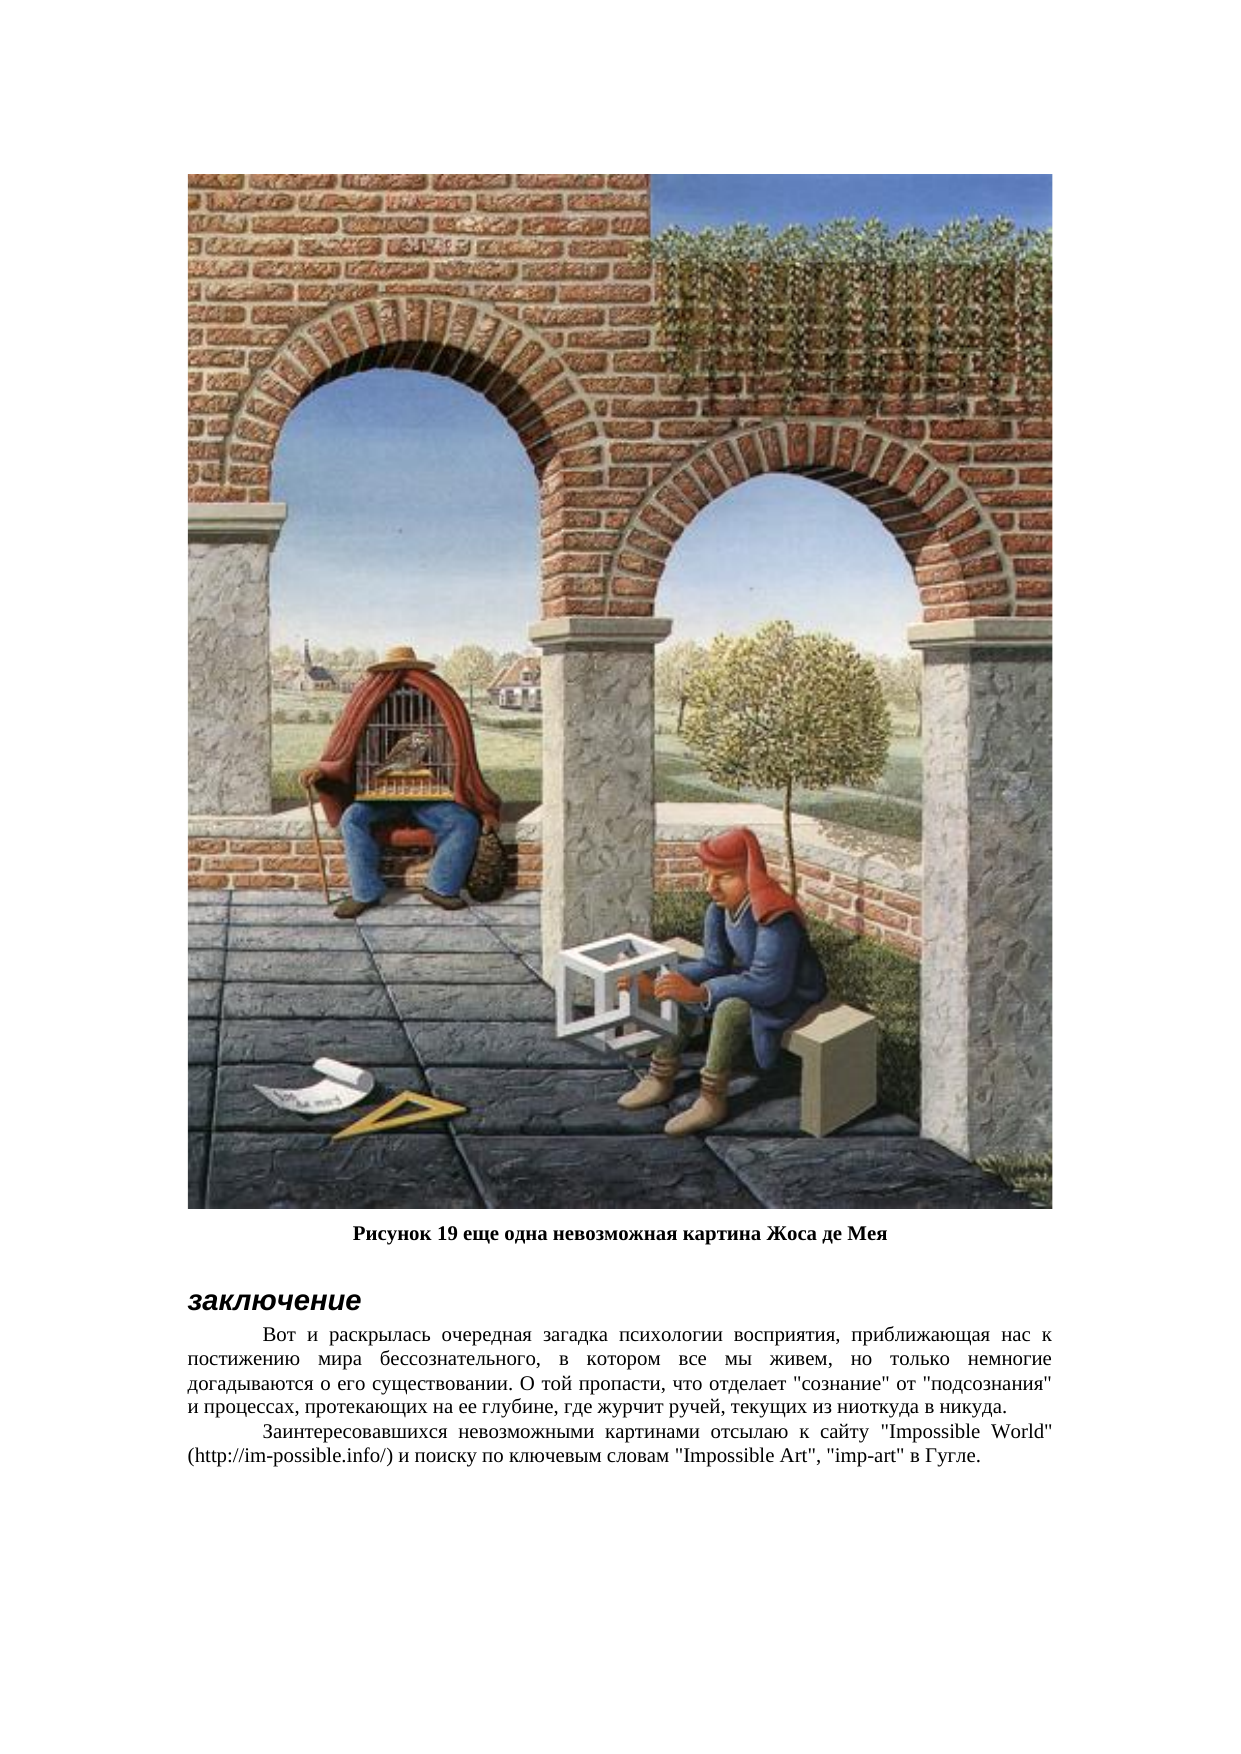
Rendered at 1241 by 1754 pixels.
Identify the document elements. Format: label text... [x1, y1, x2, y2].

picture [187, 174, 1053, 1209]
text Заинтересовавшихся невозможными картинами отсылаю к сайту "Impossible World" (http://im-possible.info/) и поиску по ключевым словам "Impossible Art", "imp-art" в Гугле. [187, 1418, 1053, 1467]
text Рисунок 19 еще одна невозможная картина Жоса де Мея [187, 1221, 1053, 1245]
subtitle заключение [187, 1282, 1053, 1316]
text Вот и раскрылась очередная загадка психологии восприятия, приближающая нас к постижению мира бессознательного, в котором все мы живем, но только немногие догадываются о его существовании. О той пропасти, что отделает "сознание" от "подсознания" и процессах, протекающих на ее глубине, где журчит ручей, текущих из ниоткуда в никуда. [187, 1322, 1053, 1418]
